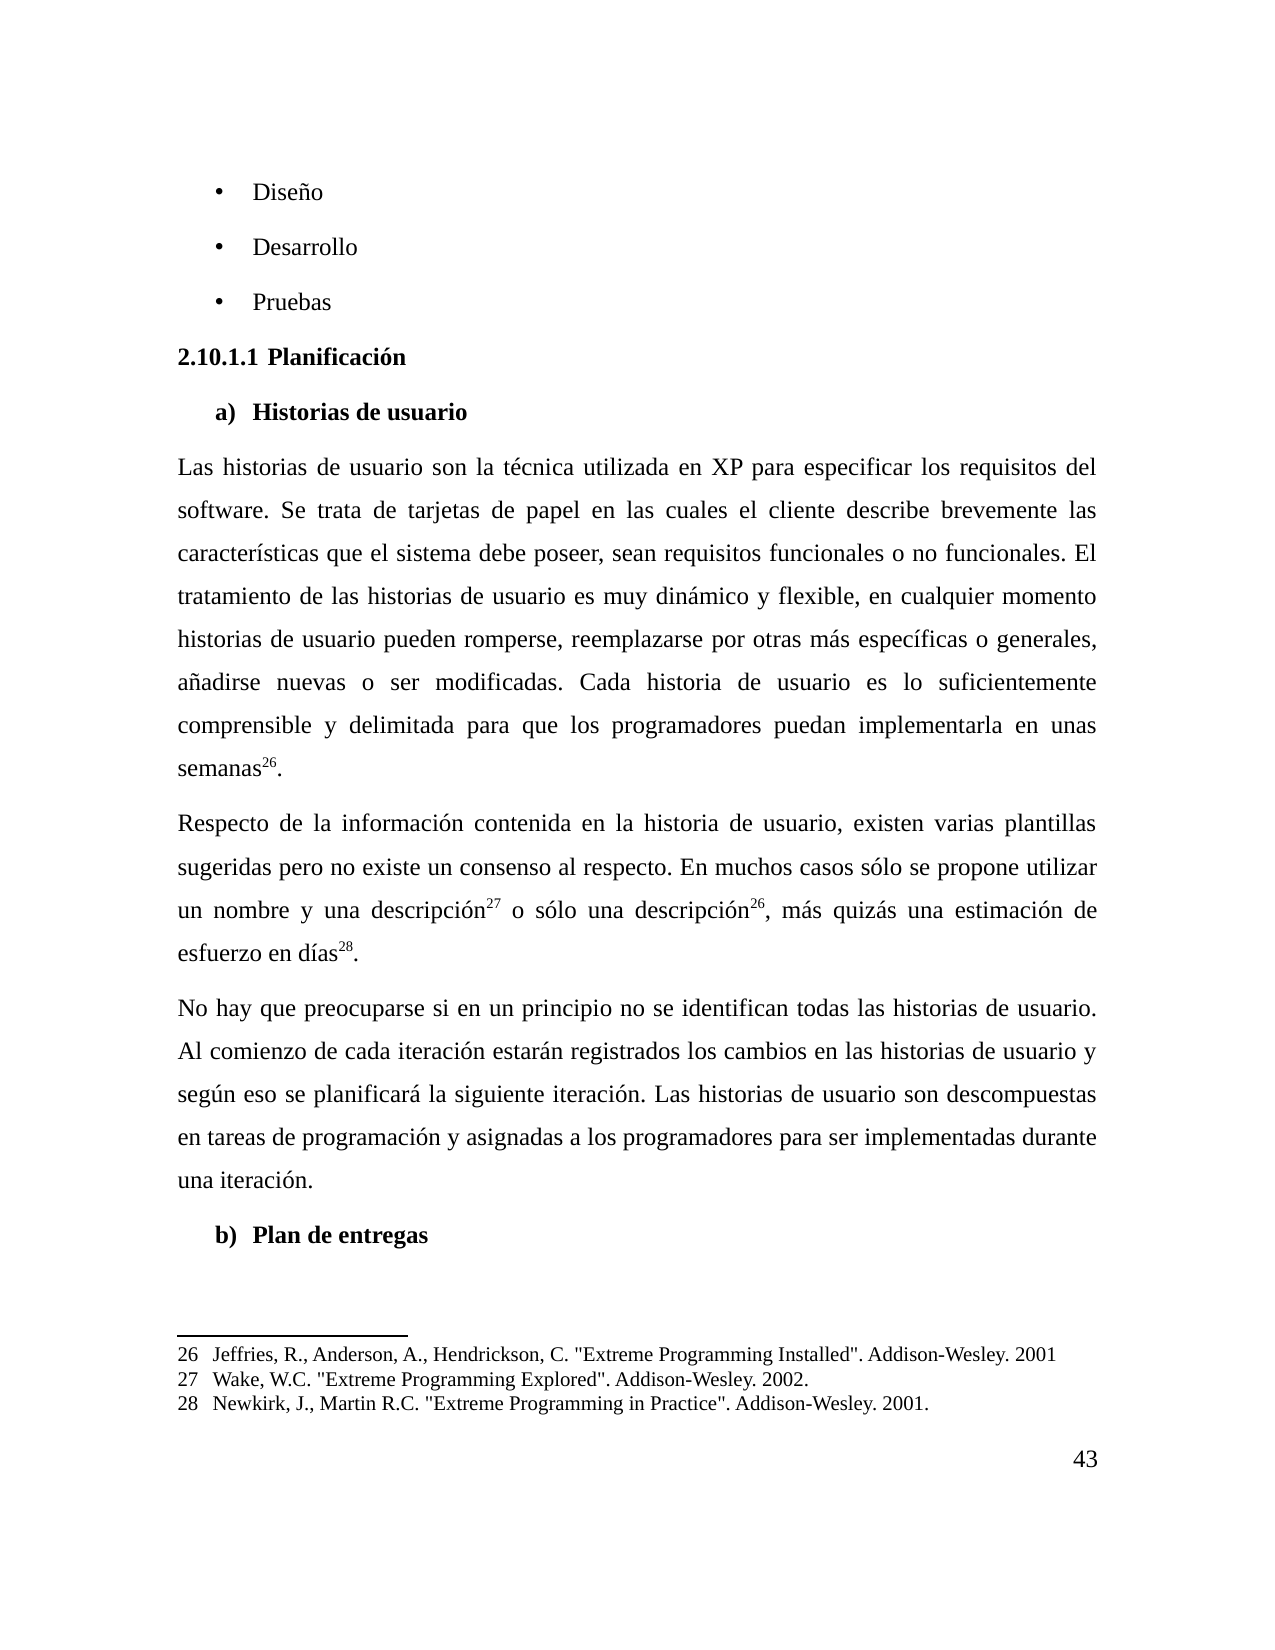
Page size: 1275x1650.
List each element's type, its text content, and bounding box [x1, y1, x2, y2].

list Historias de usuario [215, 397, 1098, 426]
text Las historias de usuario son la técnica utilizada en XP para especificar los requisitos del software. Se trata de tarjetas de papel en las cuales el cliente describe brevemente las características que el sistema debe poseer, sean requisitos funcionales o no funcionales. El tratamiento de las historias de usuario es muy dinámico y flexible, en cualquier momento historias de usuario pueden romperse, reemplazarse por otras más específicas o generales, añadirse nuevas o ser modificadas. Cada historia de usuario es lo suficientemente comprensible y delimitada para que los programadores puedan implementarla en unas semanas. [177, 452, 1098, 782]
text No hay que preocuparse si en un principio no se identifican todas las historias de usuario. Al comienzo de cada iteración estarán registrados los cambios en las historias de usuario y según eso se planificará la siguiente iteración. Las historias de usuario son descompuestas en tareas de programación y asignadas a los programadores para ser implementadas durante una iteración. [177, 993, 1098, 1194]
text Newkirk, J., Martin R.C. "Extreme Programming in Practice". Addison-Wesley. 2001. [177, 1391, 1098, 1414]
list Diseño [215, 177, 1098, 206]
text Respecto de la información contenida en la historia de usuario, existen varias plantillas sugeridas pero no existe un consenso al respecto. En muchos casos sólo se propone utilizar un nombre y una descripción o sólo una descripción26, más quizás una estimación de esfuerzo en días. [177, 808, 1098, 967]
text Wake, W.C. "Extreme Programming Explored". Addison-Wesley. 2002. [177, 1366, 1098, 1391]
list Desarrollo [215, 232, 1098, 261]
subtitle Planificación [177, 342, 1098, 371]
text Jeffries, R., Anderson, A., Hendrickson, C. "Extreme Programming Installed". Addison-Wesley. 2001 [177, 1342, 1098, 1366]
list Plan de entregas [215, 1220, 1098, 1249]
list Pruebas [215, 287, 1098, 316]
